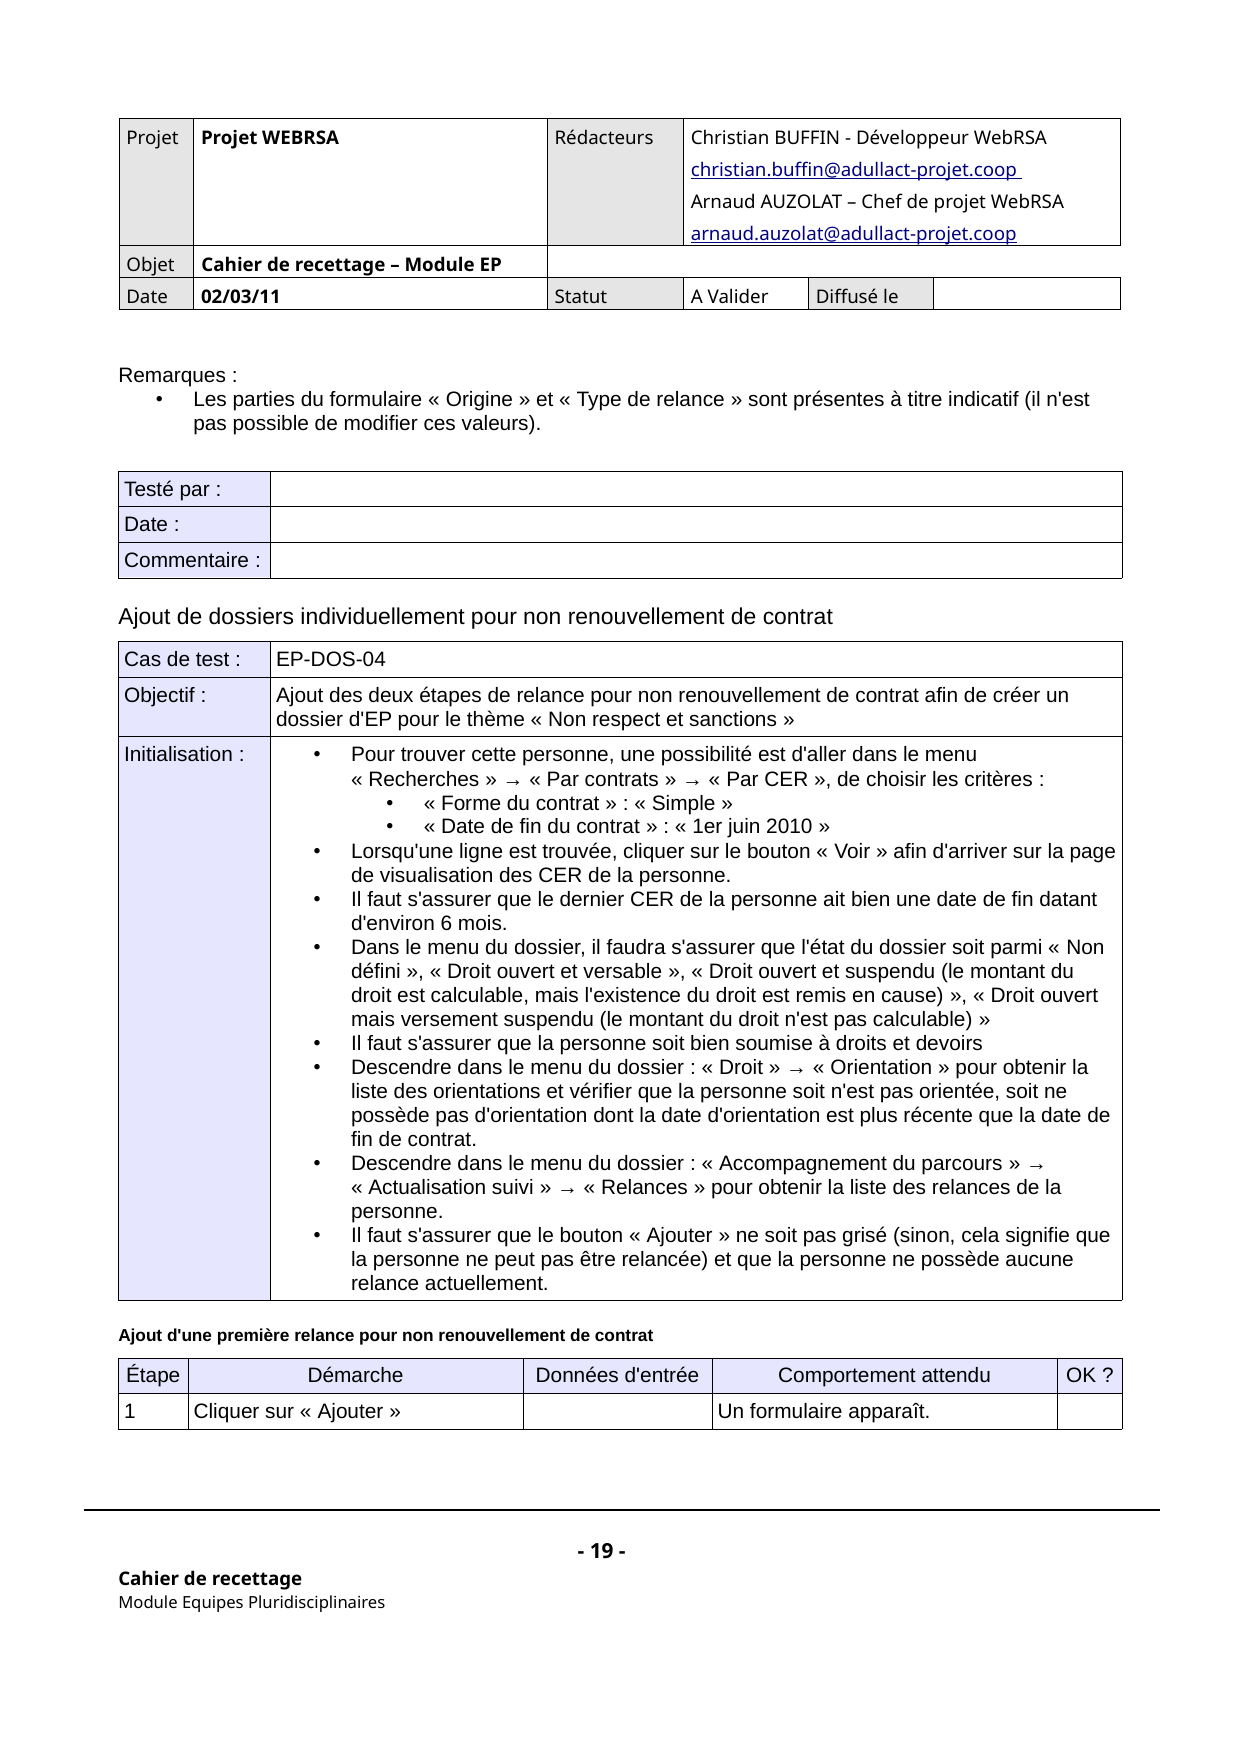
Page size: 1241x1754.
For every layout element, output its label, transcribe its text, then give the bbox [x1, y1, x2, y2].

list Les parties du formulaire « Origine » et « Type de relance » sont présentes à titre indicatif (il n'est pas possible de modifier ces valeurs). [156, 386, 1122, 434]
table_cell Date : [119, 507, 270, 542]
table_cell [271, 543, 1122, 577]
table_cell [524, 1394, 712, 1428]
table_cell Commentaire : [119, 543, 270, 577]
table_header [271, 472, 1122, 506]
table_cell Objectif : [119, 678, 270, 736]
table_cell 1 [119, 1394, 188, 1428]
table_cell [271, 507, 1122, 542]
subtitle Ajout de dossiers individuellement pour non renouvellement de contrat [118, 603, 1122, 629]
table_cell Cliquer sur « Ajouter » [189, 1394, 523, 1428]
table_header Testé par : [119, 472, 270, 506]
table_header EP-DOS-04 [271, 642, 1122, 677]
table_header Cas de test : [119, 642, 270, 677]
table_header Données d'entrée [524, 1359, 712, 1393]
table_cell Initialisation : [119, 737, 270, 1300]
table_cell Un formulaire apparaît. [713, 1394, 1057, 1428]
table_cell Pour trouver cette personne, une possibilité est d'aller dans le menu « Recherches » → « Par contrats » → « Par CER », de choisir les critères : « Forme du contrat » : « Simple » « Date de fin du contrat » : « 1er juin 2010 » Lorsqu'une ligne est trouvée, cliquer sur le bouton « Voir » afin d'arriver sur la page de visualisation des CER de la personne. Il faut s'assurer que le dernier CER de la personne ait bien une date de fin datant d'environ 6 mois. Dans le menu du dossier, il faudra s'assurer que l'état du dossier soit parmi « Non défini », « Droit ouvert et versable », « Droit ouvert et suspendu (le montant du droit est calculable, mais l'existence du droit est remis en cause) », « Droit ouvert mais versement suspendu (le montant du droit n'est pas calculable) » Il faut s'assurer que la personne soit bien soumise à droits et devoirs Descendre dans le menu du dossier : « Droit » → « Orientation » pour obtenir la liste des orientations et vérifier que la personne soit n'est pas orientée, soit ne possède pas d'orientation dont la date d'orientation est plus récente que la date de fin de contrat. Descendre dans le menu du dossier : « Accompagnement du parcours » → « Actualisation suivi » → « Relances » pour obtenir la liste des relances de la personne. Il faut s'assurer que le bouton « Ajouter » ne soit pas grisé (sinon, cela signifie que la personne ne peut pas être relancée) et que la personne ne possède aucune relance actuellement. [271, 737, 1122, 1300]
table_header Comportement attendu [713, 1359, 1057, 1393]
subtitle Ajout d'une première relance pour non renouvellement de contrat [118, 1325, 1122, 1345]
table_cell Ajout des deux étapes de relance pour non renouvellement de contrat afin de créer un dossier d'EP pour le thème « Non respect et sanctions » [271, 678, 1122, 736]
table_cell [1058, 1394, 1122, 1428]
text Remarques : [118, 362, 1122, 386]
table_header Étape [119, 1359, 188, 1393]
table_header OK ? [1058, 1359, 1122, 1393]
table_header Démarche [189, 1359, 523, 1393]
